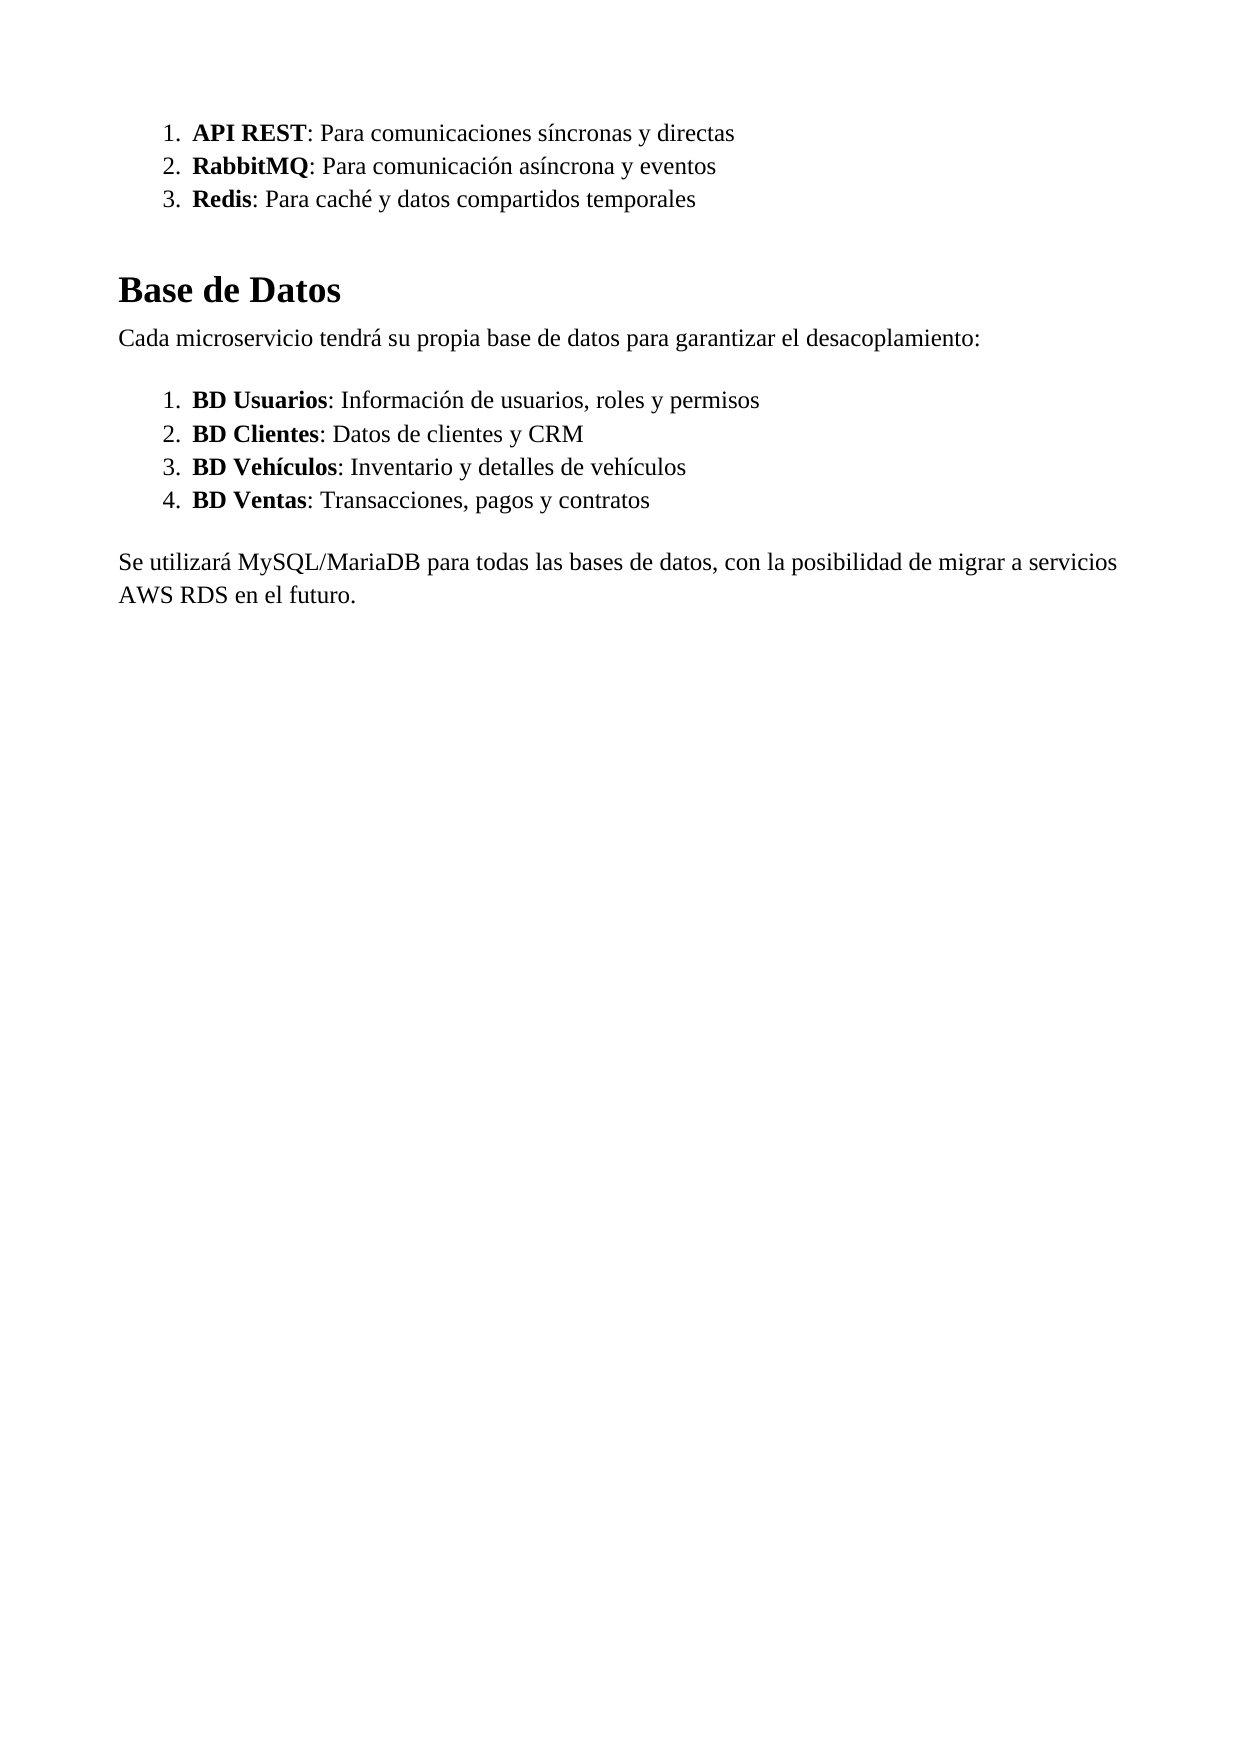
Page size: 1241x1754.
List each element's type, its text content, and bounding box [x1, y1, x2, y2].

list RabbitMQ: Para comunicación asíncrona y eventos [162, 151, 1122, 180]
list BD Usuarios: Información de usuarios, roles y permisos [162, 386, 1122, 414]
text Cada microservicio tendrá su propia base de datos para garantizar el desacoplamiento: [118, 323, 1122, 352]
list API REST: Para comunicaciones síncronas y directas [162, 118, 1122, 147]
list BD Clientes: Datos de clientes y CRM [162, 419, 1122, 447]
subtitle Base de Datos [118, 267, 1122, 311]
list BD Ventas: Transacciones, pagos y contratos [162, 485, 1122, 513]
text Se utilizará MySQL/MariaDB para todas las bases de datos, con la posibilidad de migrar a servicios AWS RDS en el futuro. [118, 547, 1122, 609]
list Redis: Para caché y datos compartidos temporales [162, 184, 1122, 213]
list BD Vehículos: Inventario y detalles de vehículos [162, 452, 1122, 480]
